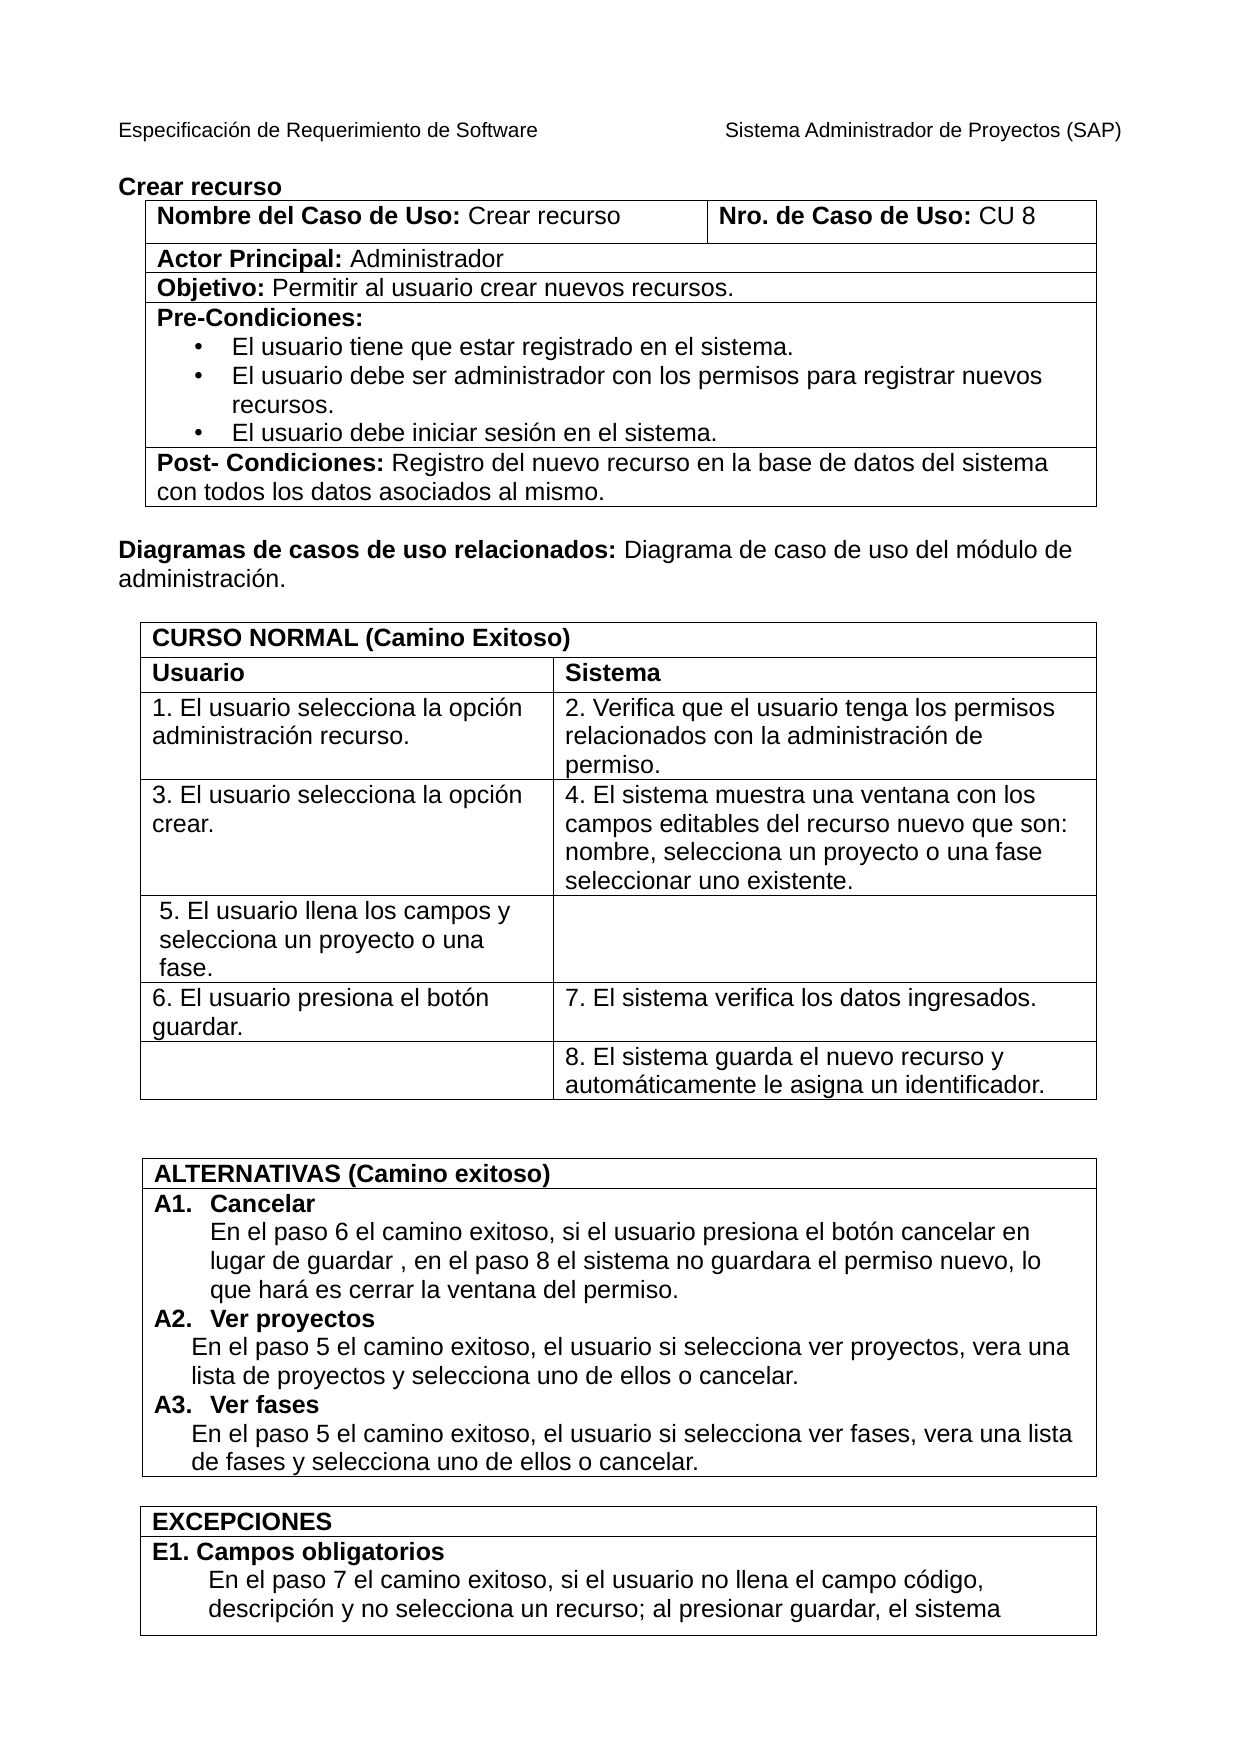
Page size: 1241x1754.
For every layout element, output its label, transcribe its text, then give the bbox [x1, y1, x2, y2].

table_cell [554, 896, 1096, 982]
table_header Nombre del Caso de Uso: Crear recurso [146, 201, 707, 242]
table_cell [141, 1042, 553, 1099]
table_cell Post- Condiciones: Registro del nuevo recurso en la base de datos del sistema con todos los datos asociados al mismo. [146, 448, 1096, 506]
text Diagramas de casos de uso relacionados: Diagrama de caso de uso del módulo de administración. [118, 536, 1122, 593]
table_cell 5. El usuario llena los campos y selecciona un proyecto o una fase. [141, 896, 553, 982]
table_header EXCEPCIONES [141, 1507, 1096, 1536]
table_header Nro. de Caso de Uso: CU 8 [708, 201, 1096, 242]
table_cell 7. El sistema verifica los datos ingresados. [554, 983, 1096, 1041]
table_header CURSO NORMAL (Camino Exitoso) [141, 623, 1096, 657]
table_cell 6. El usuario presiona el botón guardar. [141, 983, 553, 1041]
table_cell Sistema [554, 658, 1096, 692]
table_cell Pre-Condiciones: El usuario tiene que estar registrado en el sistema. El usuario debe ser administrador con los permisos para registrar nuevos recursos. El usuario debe iniciar sesión en el sistema. [146, 303, 1096, 447]
text Crear recurso [118, 172, 1122, 200]
table_cell 4. El sistema muestra una ventana con los campos editables del recurso nuevo que son: nombre, selecciona un proyecto o una fase seleccionar uno existente. [554, 780, 1096, 895]
table_cell E1. Campos obligatorios En el paso 7 el camino exitoso, si el usuario no llena el campo código, descripción y no selecciona un recurso; al presionar guardar, el sistema [141, 1537, 1096, 1635]
table_cell 3. El usuario selecciona la opción crear. [141, 780, 553, 895]
table_cell 2. Verifica que el usuario tenga los permisos relacionados con la administración de permiso. [554, 693, 1096, 779]
table_cell Usuario [141, 658, 553, 692]
table_cell Objetivo: Permitir al usuario crear nuevos recursos. [146, 273, 1096, 302]
table_cell Cancelar En el paso 6 el camino exitoso, si el usuario presiona el botón cancelar en lugar de guardar , en el paso 8 el sistema no guardara el permiso nuevo, lo que hará es cerrar la ventana del permiso. Ver proyectos En el paso 5 el camino exitoso, el usuario si selecciona ver proyectos, vera una lista de proyectos y selecciona uno de ellos o cancelar. Ver fases En el paso 5 el camino exitoso, el usuario si selecciona ver fases, vera una lista de fases y selecciona uno de ellos o cancelar. [143, 1189, 1096, 1476]
table_cell 1. El usuario selecciona la opción administración recurso. [141, 693, 553, 779]
table_cell Actor Principal: Administrador [146, 244, 1096, 272]
table_cell 8. El sistema guarda el nuevo recurso y automáticamente le asigna un identificador. [554, 1042, 1096, 1099]
table_header ALTERNATIVAS (Camino exitoso) [143, 1159, 1096, 1188]
